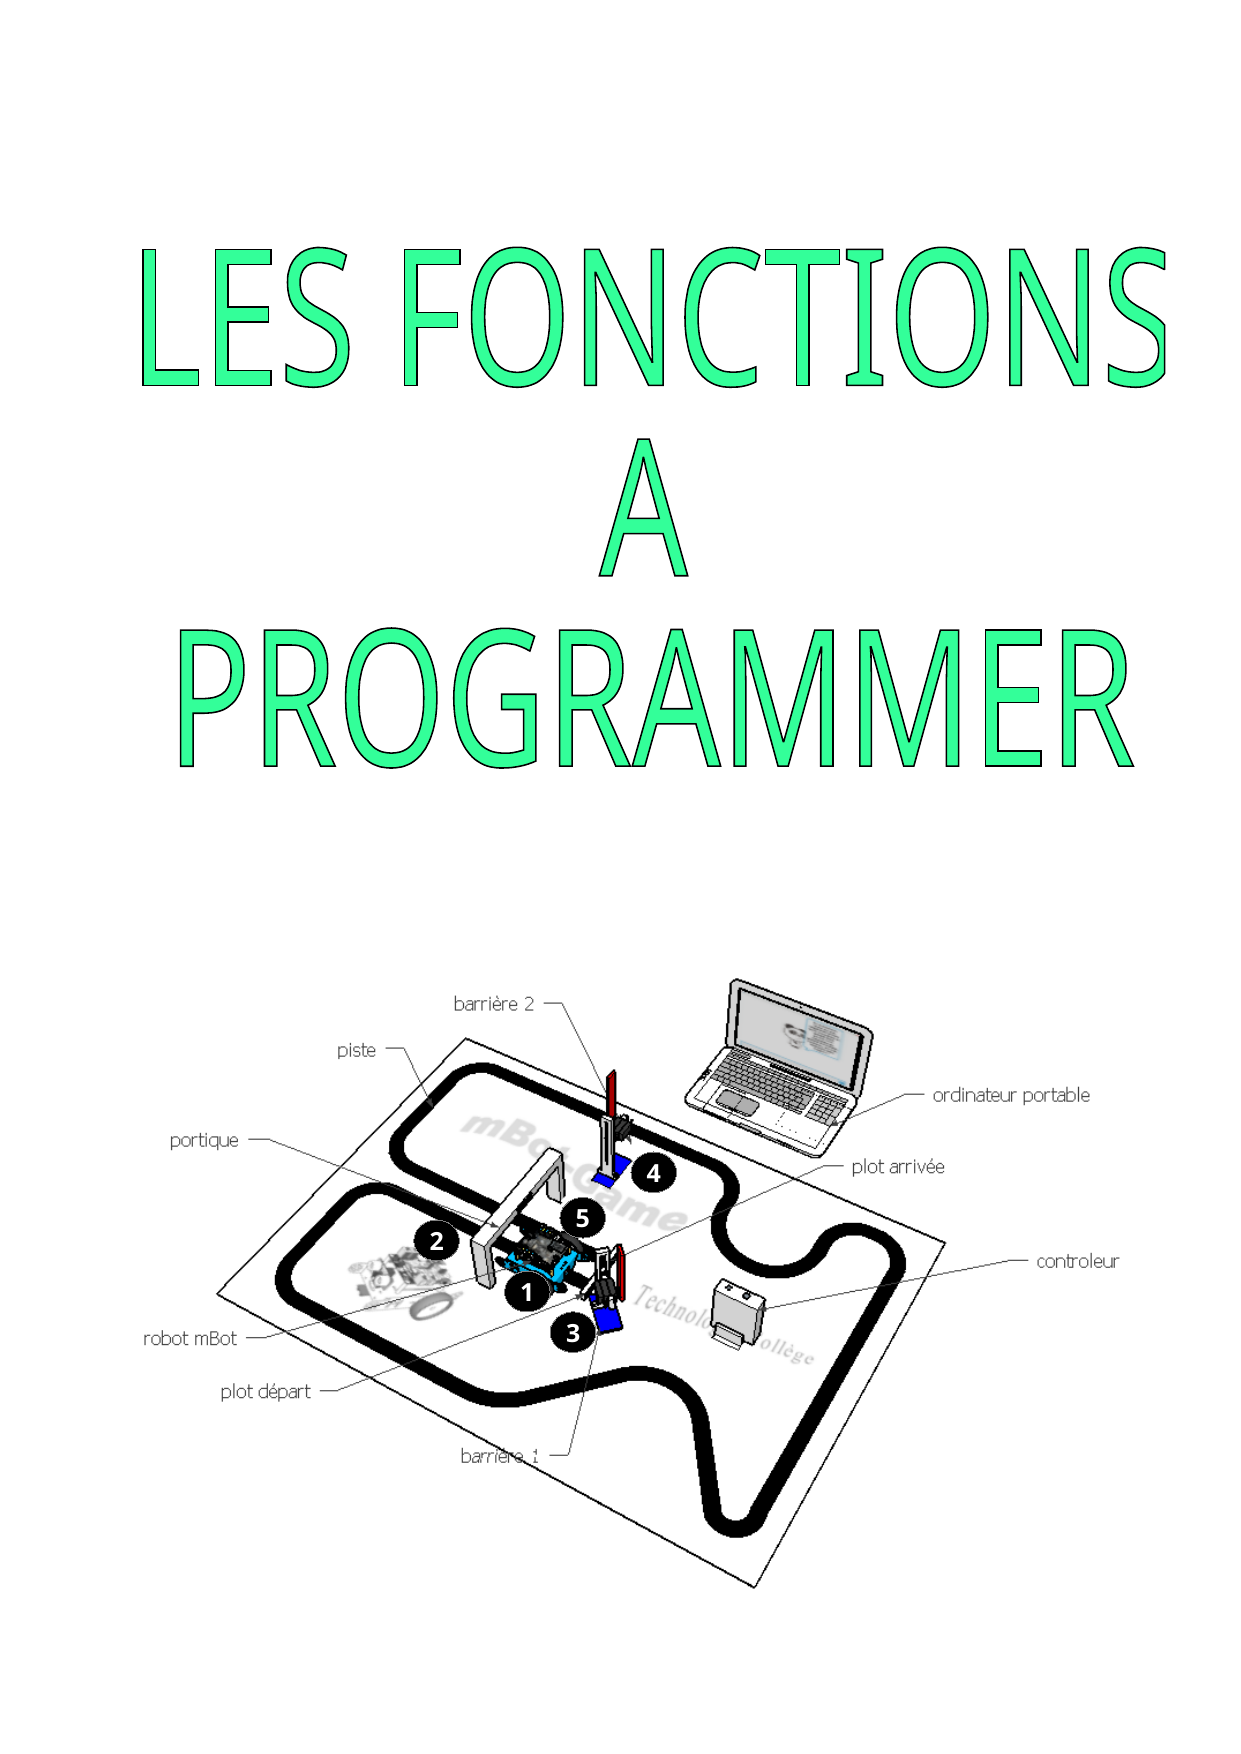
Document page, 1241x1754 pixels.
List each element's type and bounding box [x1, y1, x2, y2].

picture [118, 968, 1123, 1599]
